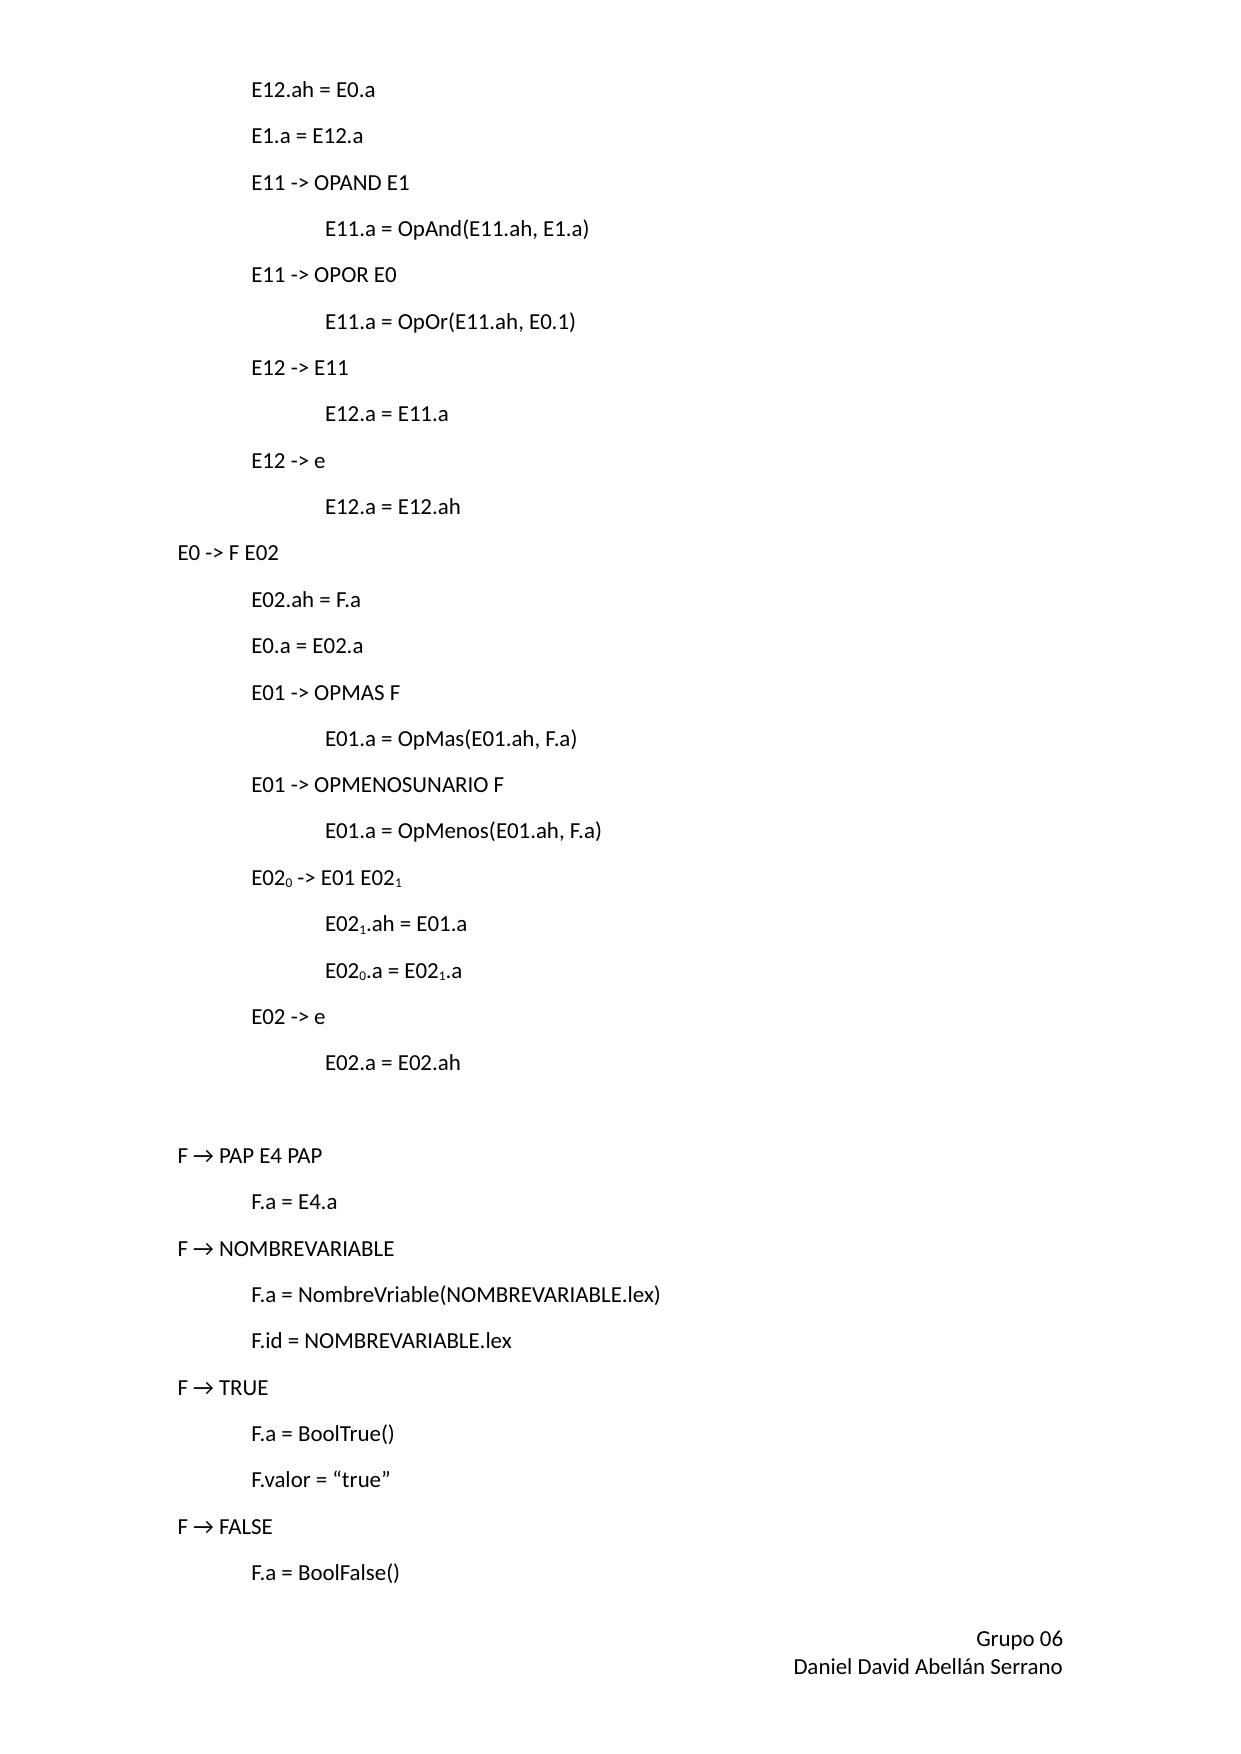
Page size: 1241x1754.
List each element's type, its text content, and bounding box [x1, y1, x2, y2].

text F.a = BoolFalse() [177, 1558, 1063, 1586]
text F.a = E4.a [177, 1187, 1063, 1216]
text E11 -> OPOR E0 [177, 260, 1063, 288]
text E11.a = OpAnd(E11.ah, E1.a) [177, 214, 1063, 242]
text E021.ah = E01.a [177, 909, 1063, 937]
text E020.a = E021.a [177, 956, 1063, 984]
text F.id = NOMBREVARIABLE.lex [177, 1327, 1063, 1354]
text E01 -> OPMAS F [177, 678, 1063, 706]
text E020 -> E01 E021 [177, 863, 1063, 891]
text E02 -> e [177, 1002, 1063, 1030]
text E1.a = E12.a [177, 121, 1063, 149]
text E12 -> E11 [177, 353, 1063, 381]
text E12 -> e [177, 446, 1063, 474]
text E12.a = E12.ah [177, 492, 1063, 520]
text F → NOMBREVARIABLE [177, 1234, 1063, 1262]
text E01.a = OpMenos(E01.ah, F.a) [177, 817, 1063, 845]
text E02.ah = F.a [177, 585, 1063, 613]
text F → PAP E4 PAP [177, 1141, 1063, 1169]
text E01 -> OPMENOSUNARIO F [177, 770, 1063, 798]
text E01.a = OpMas(E01.ah, F.a) [177, 724, 1063, 752]
text E02.a = E02.ah [177, 1048, 1063, 1076]
text F.valor = “true” [177, 1466, 1063, 1494]
text E0 -> F E02 [177, 538, 1063, 567]
text F.a = NombreVriable(NOMBREVARIABLE.lex) [177, 1280, 1063, 1308]
text E0.a = E02.a [177, 631, 1063, 659]
text F → TRUE [177, 1373, 1063, 1401]
text F.a = BoolTrue() [177, 1419, 1063, 1447]
text E11 -> OPAND E1 [177, 168, 1063, 196]
text F → FALSE [177, 1512, 1063, 1540]
text E12.ah = E0.a [177, 75, 1063, 103]
text E11.a = OpOr(E11.ah, E0.1) [177, 307, 1063, 335]
text E12.a = E11.a [177, 399, 1063, 427]
